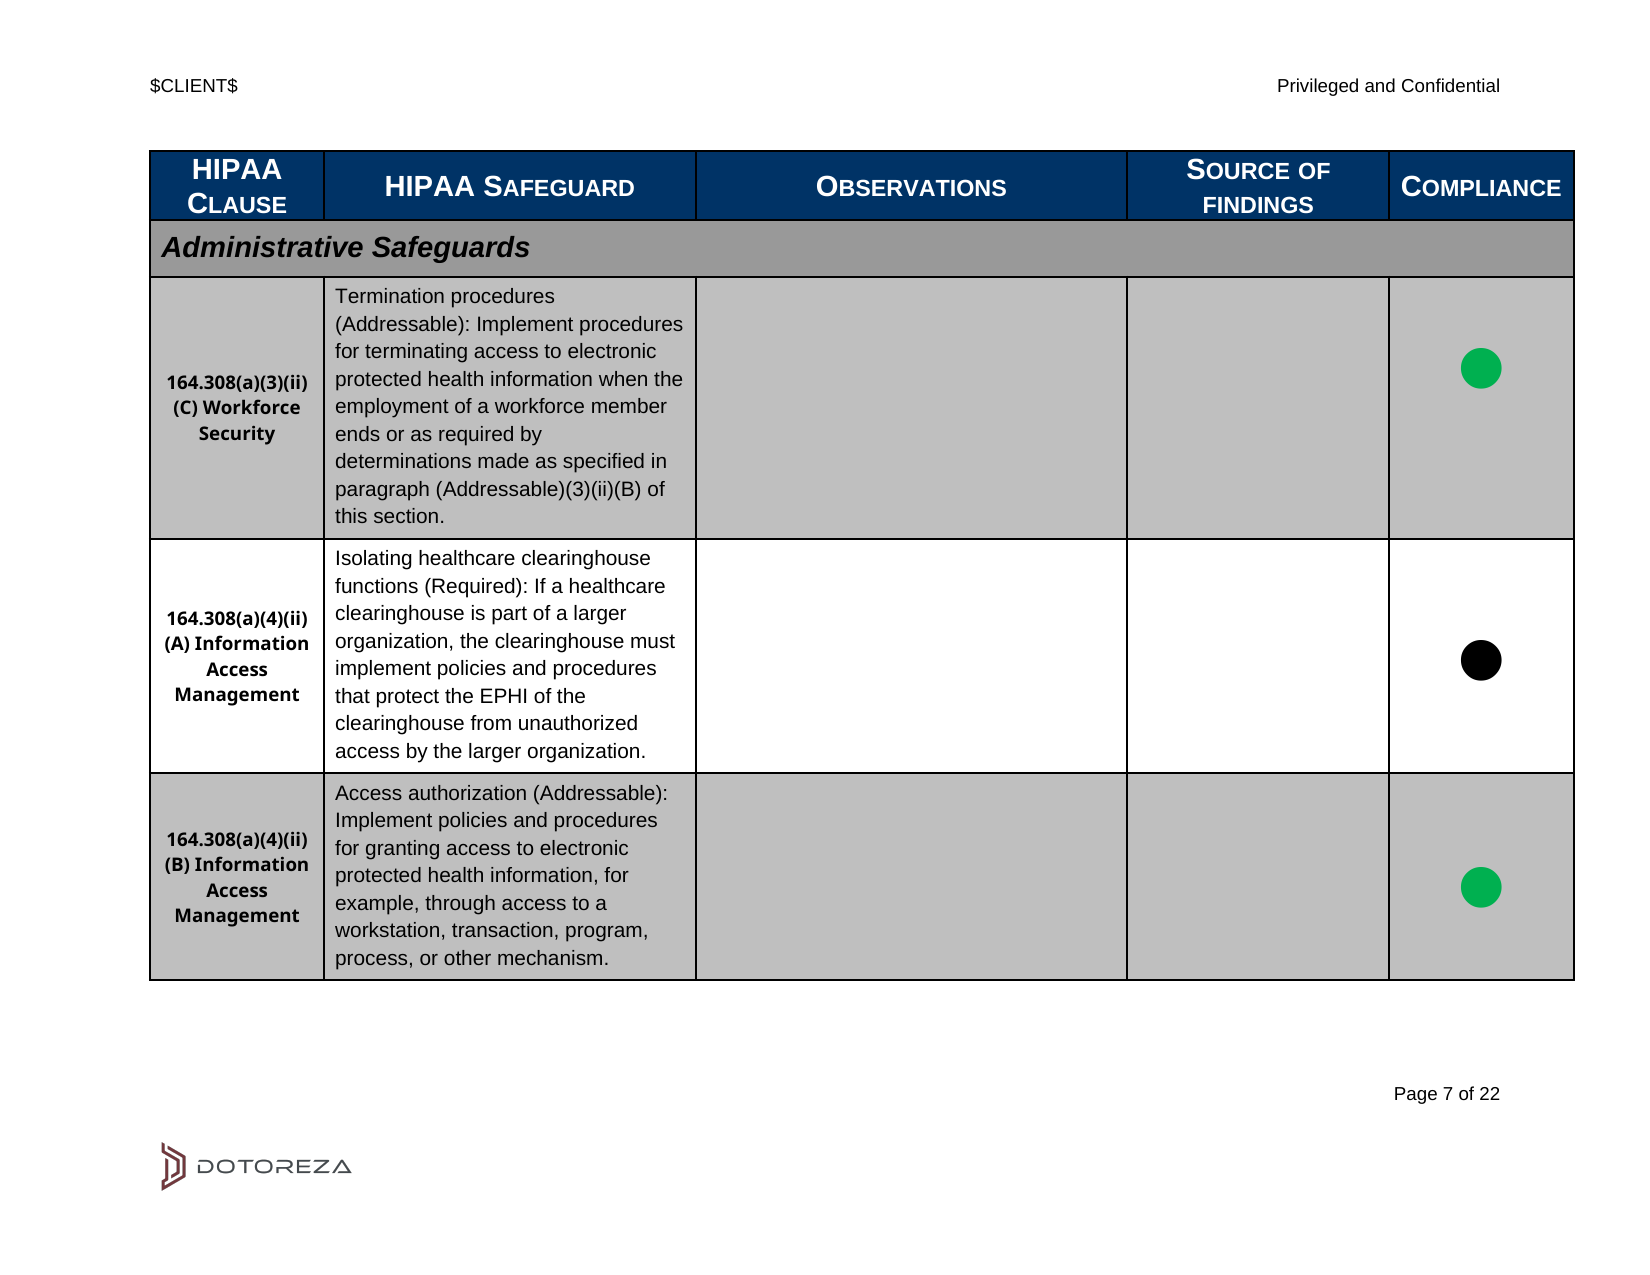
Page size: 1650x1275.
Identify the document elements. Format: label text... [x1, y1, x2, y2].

table_header HIPAA Safeguard [325, 152, 695, 219]
table_cell • [1390, 278, 1573, 538]
table_cell [1128, 278, 1388, 538]
table_cell Access authorization (Addressable): Implement policies and procedures for granting access to electronic protected health information, for example, through access to a workstation, transaction, program, process, or other mechanism. [325, 774, 695, 979]
table_cell [697, 540, 1126, 772]
table_header Observations [697, 152, 1126, 219]
table_cell 164.308(a)(3)(ii) (C) Workforce Security [151, 278, 323, 538]
table_cell [697, 774, 1126, 979]
table_cell • [1390, 774, 1573, 979]
table_cell 164.308(a)(4)(ii) (B) Information Access Management [151, 774, 323, 979]
table_header Source of findings [1128, 152, 1388, 219]
table_cell [697, 278, 1126, 538]
table_cell • [1390, 540, 1573, 772]
table_cell [1128, 540, 1388, 772]
table_cell Administrative Safeguards [151, 221, 1573, 276]
table_cell Termination procedures (Addressable): Implement procedures for terminating access to electronic protected health information when the employment of a workforce member ends or as required by determinations made as specified in paragraph (Addressable)(3)(ii)(B) of this section. [325, 278, 695, 538]
table_header Compliance [1390, 152, 1573, 219]
table_header HIPAA Clause [151, 152, 323, 219]
table_cell Isolating healthcare clearinghouse functions (Required): If a healthcare clearinghouse is part of a larger organization, the clearinghouse must implement policies and procedures that protect the EPHI of the clearinghouse from unauthorized access by the larger organization. [325, 540, 695, 772]
table_cell [1128, 774, 1388, 979]
table_cell 164.308(a)(4)(ii) (A) Information Access Management [151, 540, 323, 772]
